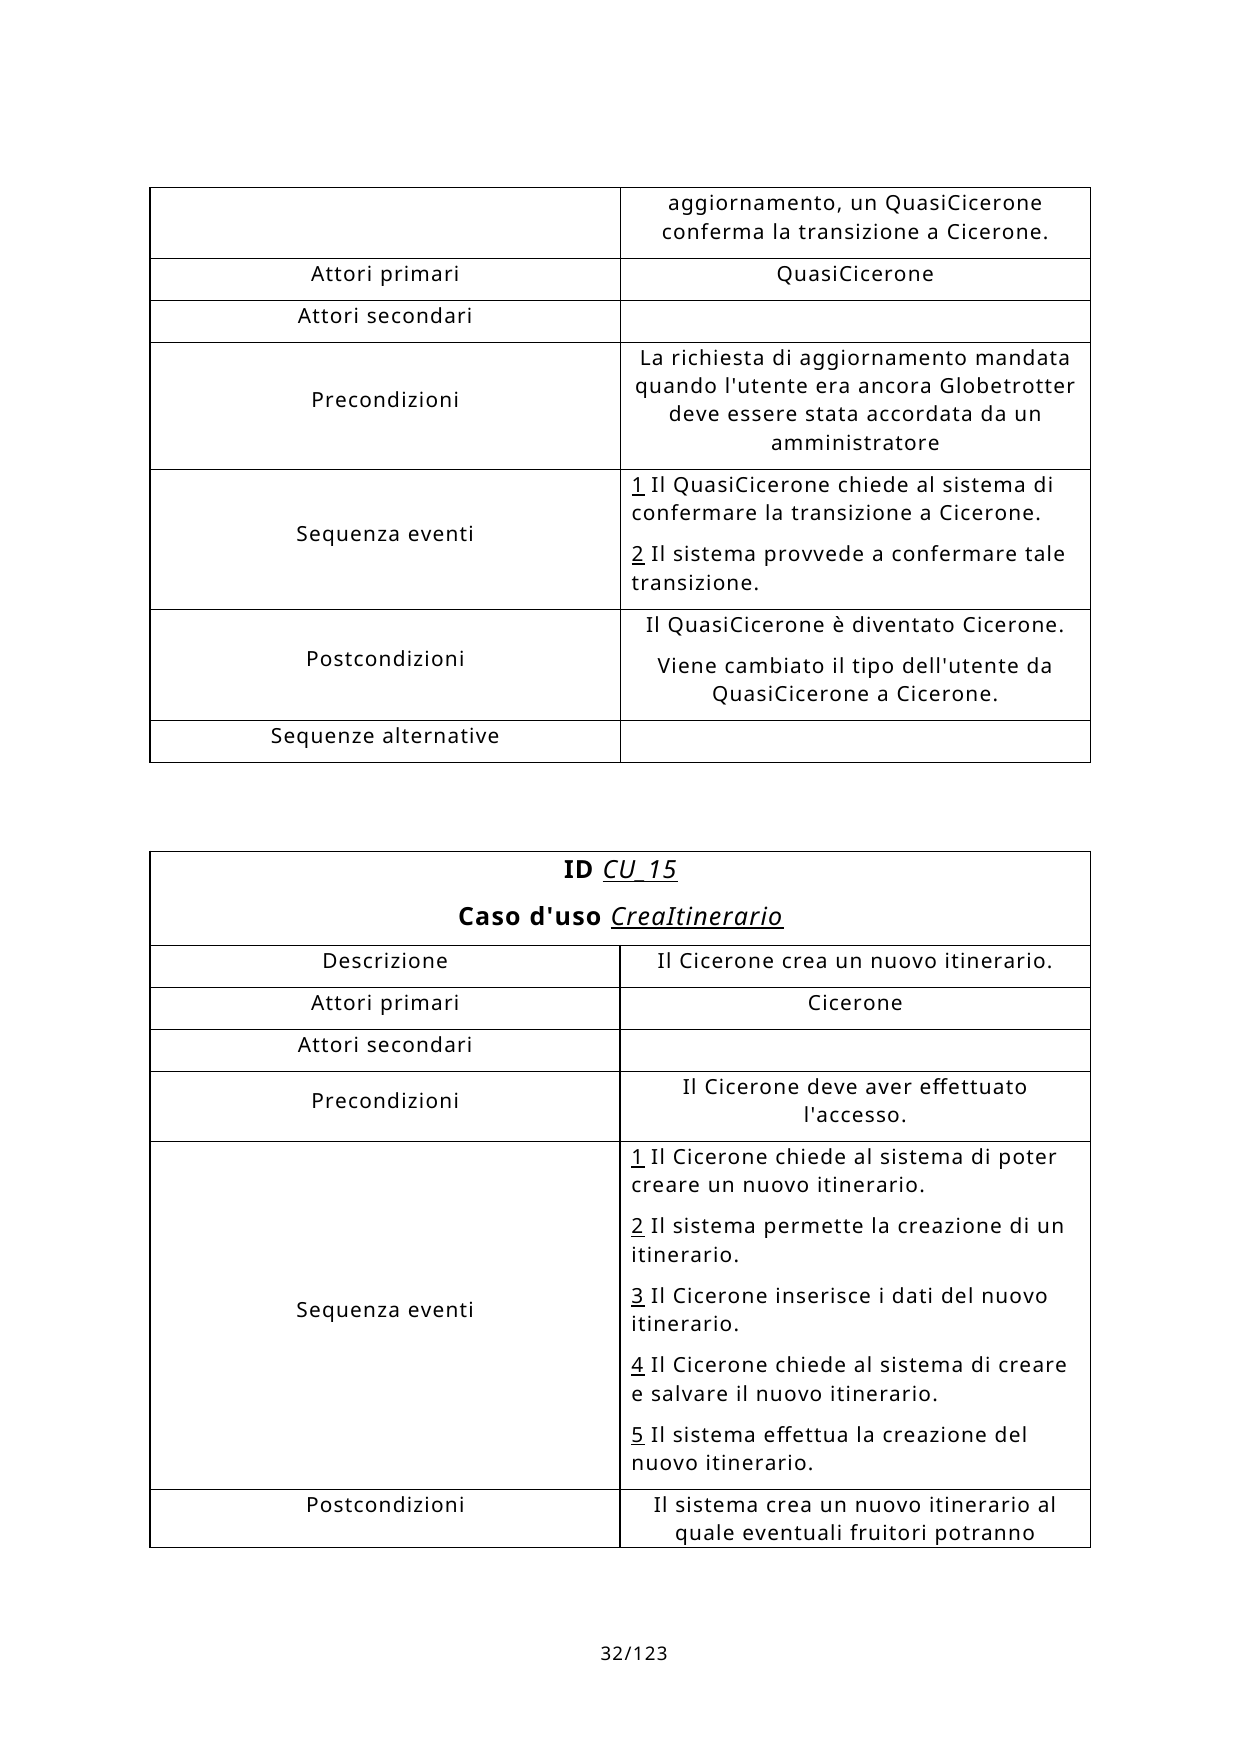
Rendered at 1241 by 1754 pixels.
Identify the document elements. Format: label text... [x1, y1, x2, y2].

table_header ID CU_15 Caso d'uso CreaItinerario [151, 852, 1090, 945]
table_cell 1 Il Cicerone chiede al sistema di poter creare un nuovo itinerario. 2 Il sistema permette la creazione di un itinerario. 3 Il Cicerone inserisce i dati del nuovo itinerario. 4 Il Cicerone chiede al sistema di creare e salvare il nuovo itinerario. 5 Il sistema effettua la creazione del nuovo itinerario. [621, 1142, 1090, 1489]
table_cell Cicerone [621, 988, 1090, 1029]
table_cell Il sistema crea un nuovo itinerario al quale eventuali fruitori potranno [621, 1490, 1090, 1547]
table_cell Attori secondari [151, 301, 620, 342]
table_cell La richiesta di aggiornamento mandata quando l'utente era ancora Globetrotter deve essere stata accordata da un amministratore [621, 343, 1090, 469]
table_cell Sequenze alternative [151, 721, 620, 762]
table_cell Postcondizioni [151, 610, 620, 720]
table_cell Sequenza eventi [151, 470, 620, 609]
table_cell Il Cicerone crea un nuovo itinerario. [621, 946, 1090, 987]
table_cell [621, 721, 1090, 762]
table_cell aggiornamento, un QuasiCicerone conferma la transizione a Cicerone. [621, 188, 1090, 258]
table_cell Postcondizioni [151, 1490, 619, 1547]
table_cell Attori secondari [151, 1030, 619, 1071]
table_cell [151, 188, 620, 258]
table_cell Descrizione [151, 946, 619, 987]
table_cell Precondizioni [151, 1072, 619, 1141]
table_cell Precondizioni [151, 343, 620, 469]
table_cell Sequenza eventi [151, 1142, 619, 1489]
table_cell Attori primari [151, 988, 619, 1029]
table_cell Il QuasiCicerone è diventato Cicerone. Viene cambiato il tipo dell'utente da QuasiCicerone a Cicerone. [621, 610, 1090, 720]
table_cell QuasiCicerone [621, 259, 1090, 300]
table_cell Il Cicerone deve aver effettuato l'accesso. [621, 1072, 1090, 1141]
table_cell [621, 1030, 1090, 1071]
table_cell 1 Il QuasiCicerone chiede al sistema di confermare la transizione a Cicerone. 2 Il sistema provvede a confermare tale transizione. [621, 470, 1090, 609]
table_cell Attori primari [151, 259, 620, 300]
table_cell [621, 301, 1090, 342]
